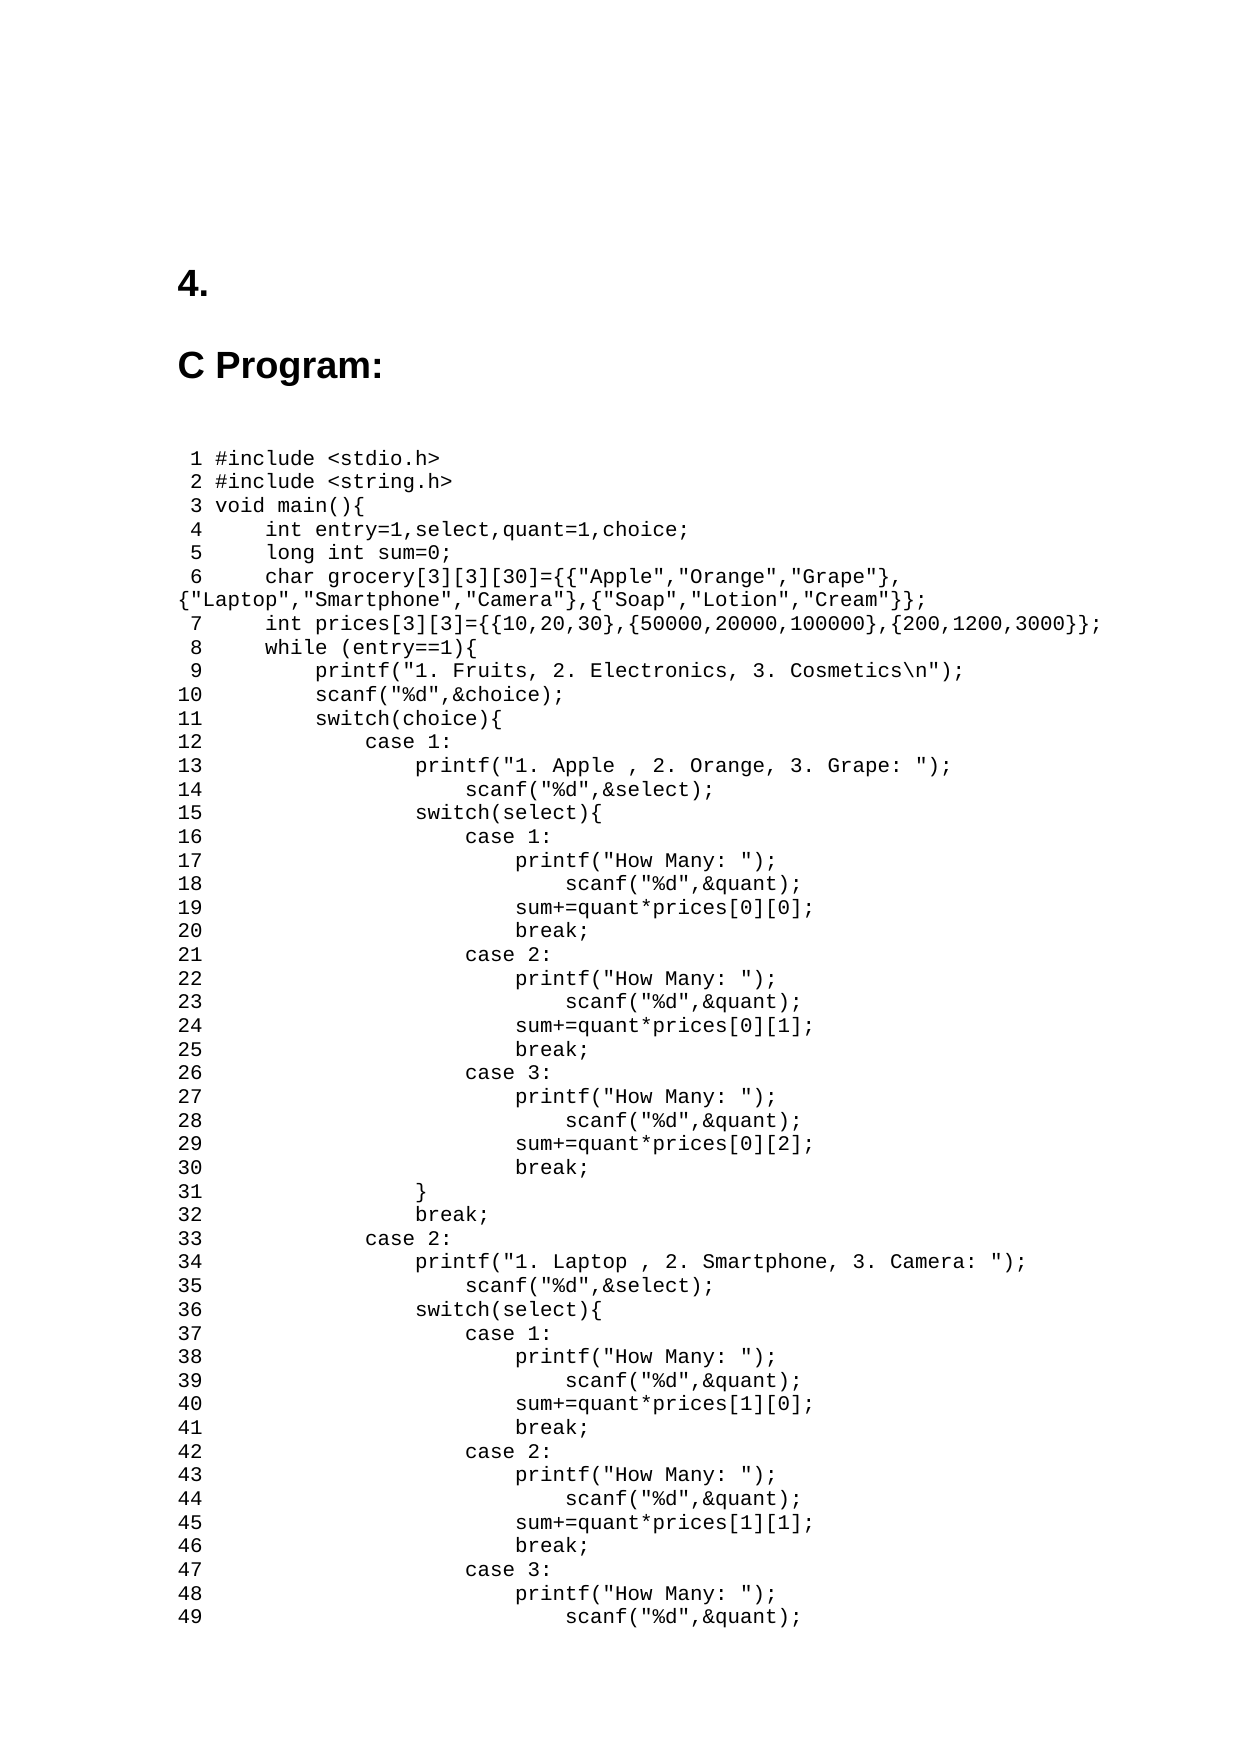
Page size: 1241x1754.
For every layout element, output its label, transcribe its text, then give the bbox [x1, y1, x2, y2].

text 37 case 1: [177, 1322, 1122, 1346]
text 32 break; [177, 1204, 1122, 1228]
text 23 scanf("%d",&quant); [177, 991, 1122, 1015]
text 27 printf("How Many: "); [177, 1086, 1122, 1110]
text 9 printf("1. Fruits, 2. Electronics, 3. Cosmetics\n"); [177, 660, 1122, 684]
text 42 case 2: [177, 1441, 1122, 1464]
text 8 while (entry==1){ [177, 637, 1122, 660]
text 21 case 2: [177, 944, 1122, 968]
text 49 scanf("%d",&quant); [177, 1606, 1122, 1630]
text 18 scanf("%d",&quant); [177, 873, 1122, 897]
text 12 case 1: [177, 731, 1122, 755]
text 19 sum+=quant*prices[0][0]; [177, 897, 1122, 921]
text 29 sum+=quant*prices[0][2]; [177, 1133, 1122, 1157]
text 1 #include <stdio.h> [177, 448, 1122, 471]
text 28 scanf("%d",&quant); [177, 1110, 1122, 1133]
text 33 case 2: [177, 1228, 1122, 1252]
text 41 break; [177, 1417, 1122, 1441]
subtitle 4. [177, 261, 1122, 305]
text 34 printf("1. Laptop , 2. Smartphone, 3. Camera: "); [177, 1252, 1122, 1275]
text 30 break; [177, 1157, 1122, 1181]
text 35 scanf("%d",&select); [177, 1275, 1122, 1299]
text 10 scanf("%d",&choice); [177, 684, 1122, 708]
text 5 long int sum=0; [177, 542, 1122, 566]
text 47 case 3: [177, 1559, 1122, 1583]
text 11 switch(choice){ [177, 708, 1122, 731]
text 7 int prices[3][3]={{10,20,30},{50000,20000,100000},{200,1200,3000}}; [177, 613, 1122, 637]
text 14 scanf("%d",&select); [177, 779, 1122, 802]
text 4 int entry=1,select,quant=1,choice; [177, 518, 1122, 542]
text 36 switch(select){ [177, 1299, 1122, 1322]
text 2 #include <string.h> [177, 471, 1122, 495]
text 43 printf("How Many: "); [177, 1464, 1122, 1488]
text 44 scanf("%d",&quant); [177, 1488, 1122, 1512]
text 24 sum+=quant*prices[0][1]; [177, 1015, 1122, 1039]
text 25 break; [177, 1039, 1122, 1062]
text 45 sum+=quant*prices[1][1]; [177, 1512, 1122, 1535]
text 38 printf("How Many: "); [177, 1346, 1122, 1370]
text 15 switch(select){ [177, 802, 1122, 826]
text 16 case 1: [177, 826, 1122, 849]
text 17 printf("How Many: "); [177, 849, 1122, 873]
text 26 case 3: [177, 1062, 1122, 1086]
text 31 } [177, 1181, 1122, 1204]
text 3 void main(){ [177, 495, 1122, 518]
subtitle C Program: [177, 342, 1122, 386]
text 40 sum+=quant*prices[1][0]; [177, 1393, 1122, 1417]
text 22 printf("How Many: "); [177, 968, 1122, 991]
text 48 printf("How Many: "); [177, 1583, 1122, 1606]
text 20 break; [177, 921, 1122, 944]
text 46 break; [177, 1535, 1122, 1559]
text 39 scanf("%d",&quant); [177, 1370, 1122, 1393]
text 13 printf("1. Apple , 2. Orange, 3. Grape: "); [177, 755, 1122, 779]
text 6 char grocery[3][3][30]={{"Apple","Orange","Grape"},{"Laptop","Smartphone","Camera"},{"Soap","Lotion","Cream"}}; [177, 566, 1122, 613]
